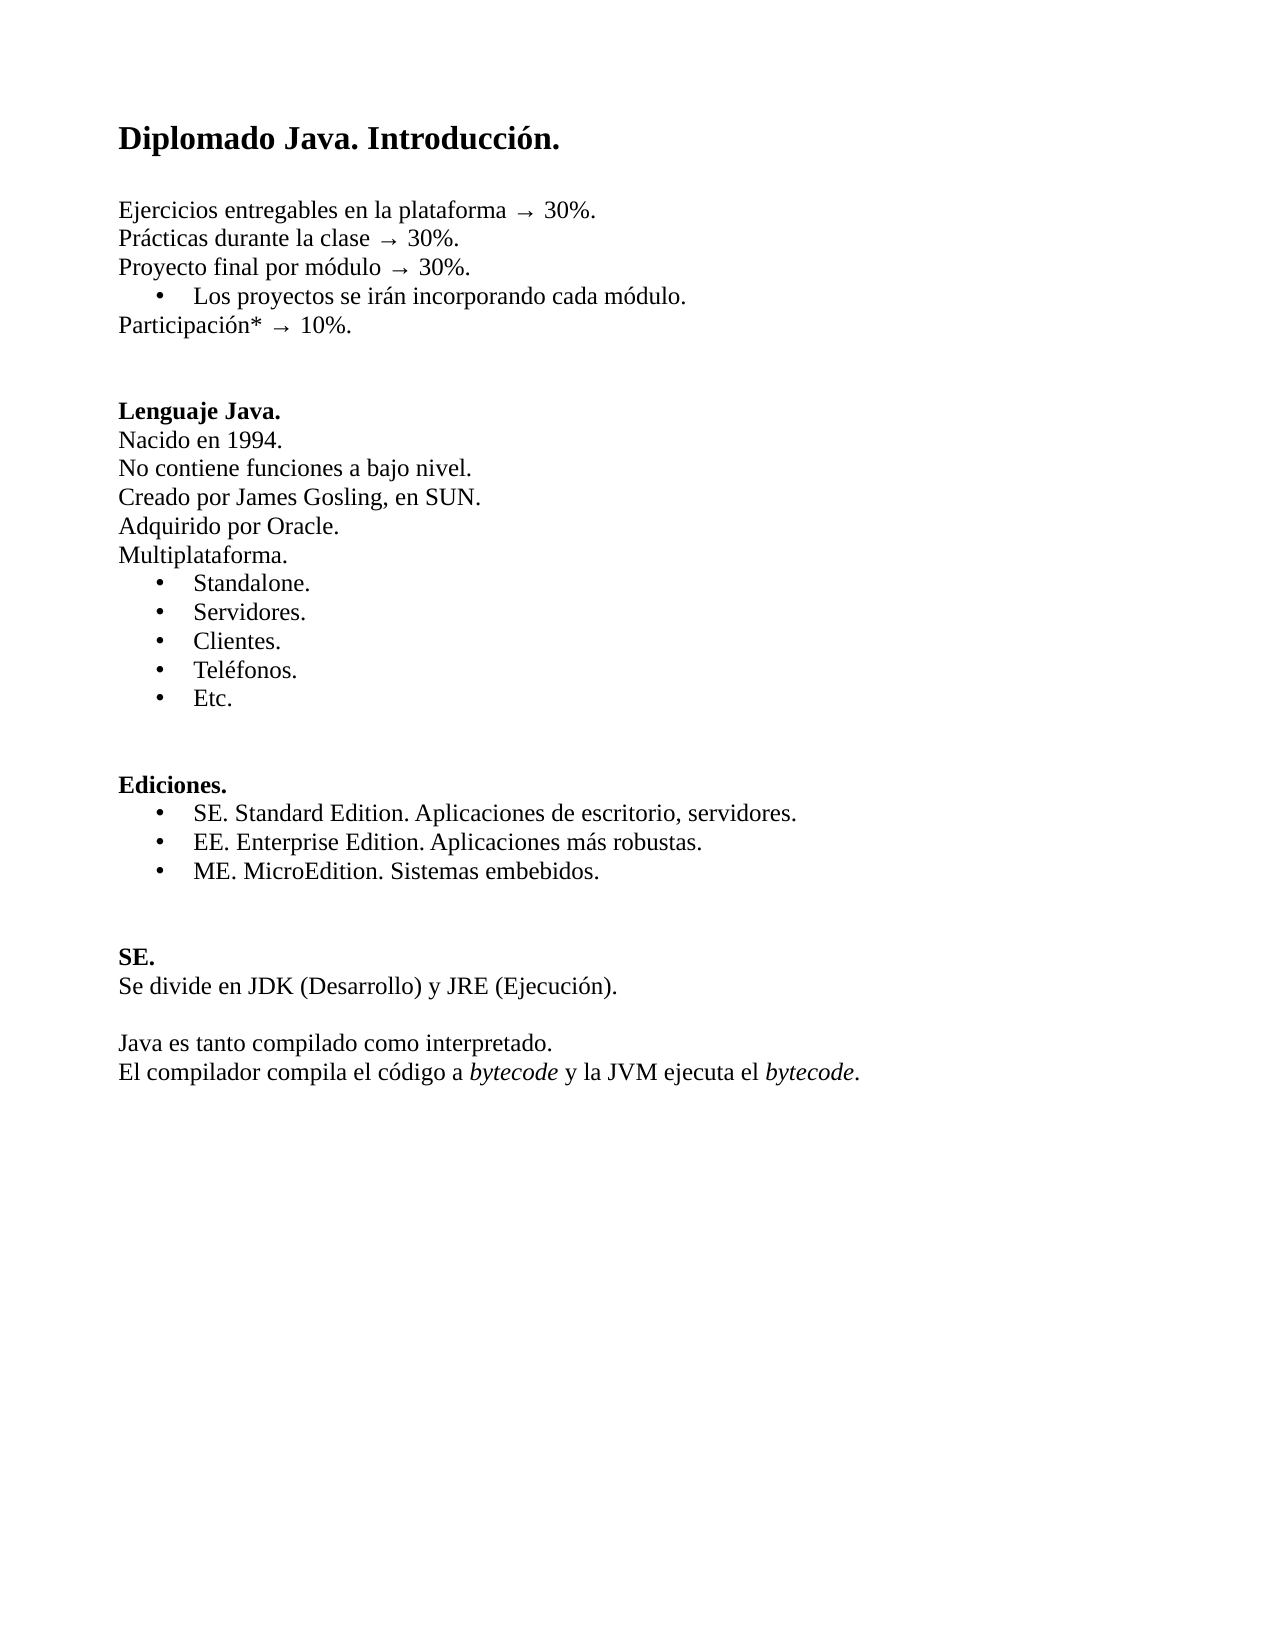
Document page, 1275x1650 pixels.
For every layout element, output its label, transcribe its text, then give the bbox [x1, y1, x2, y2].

list Los proyectos se irán incorporando cada módulo. [156, 281, 1157, 310]
list Standalone. [156, 568, 1157, 597]
text Creado por James Gosling, en SUN. [118, 482, 1157, 511]
list EE. Enterprise Edition. Aplicaciones más robustas. [156, 827, 1157, 856]
text Java es tanto compilado como interpretado. [118, 1028, 1157, 1057]
text Participación* → 10%. [118, 310, 1157, 338]
text Se divide en JDK (Desarrollo) y JRE (Ejecución). [118, 971, 1157, 1000]
list SE. Standard Edition. Aplicaciones de escritorio, servidores. [156, 798, 1157, 827]
text Diplomado Java. Introducción. [118, 118, 1157, 156]
list Teléfonos. [156, 655, 1157, 683]
list Servidores. [156, 597, 1157, 626]
list Clientes. [156, 626, 1157, 655]
text SE. [118, 942, 1157, 971]
text Nacido en 1994. [118, 425, 1157, 453]
text No contiene funciones a bajo nivel. [118, 453, 1157, 482]
text Prácticas durante la clase → 30%. [118, 223, 1157, 252]
text Lenguaje Java. [118, 396, 1157, 425]
text El compilador compila el código a bytecode y la JVM ejecuta el bytecode. [118, 1057, 1157, 1086]
text Proyecto final por módulo → 30%. [118, 252, 1157, 281]
text Ejercicios entregables en la plataforma → 30%. [118, 195, 1157, 223]
text Multiplataforma. [118, 540, 1157, 568]
list ME. MicroEdition. Sistemas embebidos. [156, 856, 1157, 885]
text Ediciones. [118, 770, 1157, 798]
text Adquirido por Oracle. [118, 511, 1157, 540]
list Etc. [156, 683, 1157, 712]
